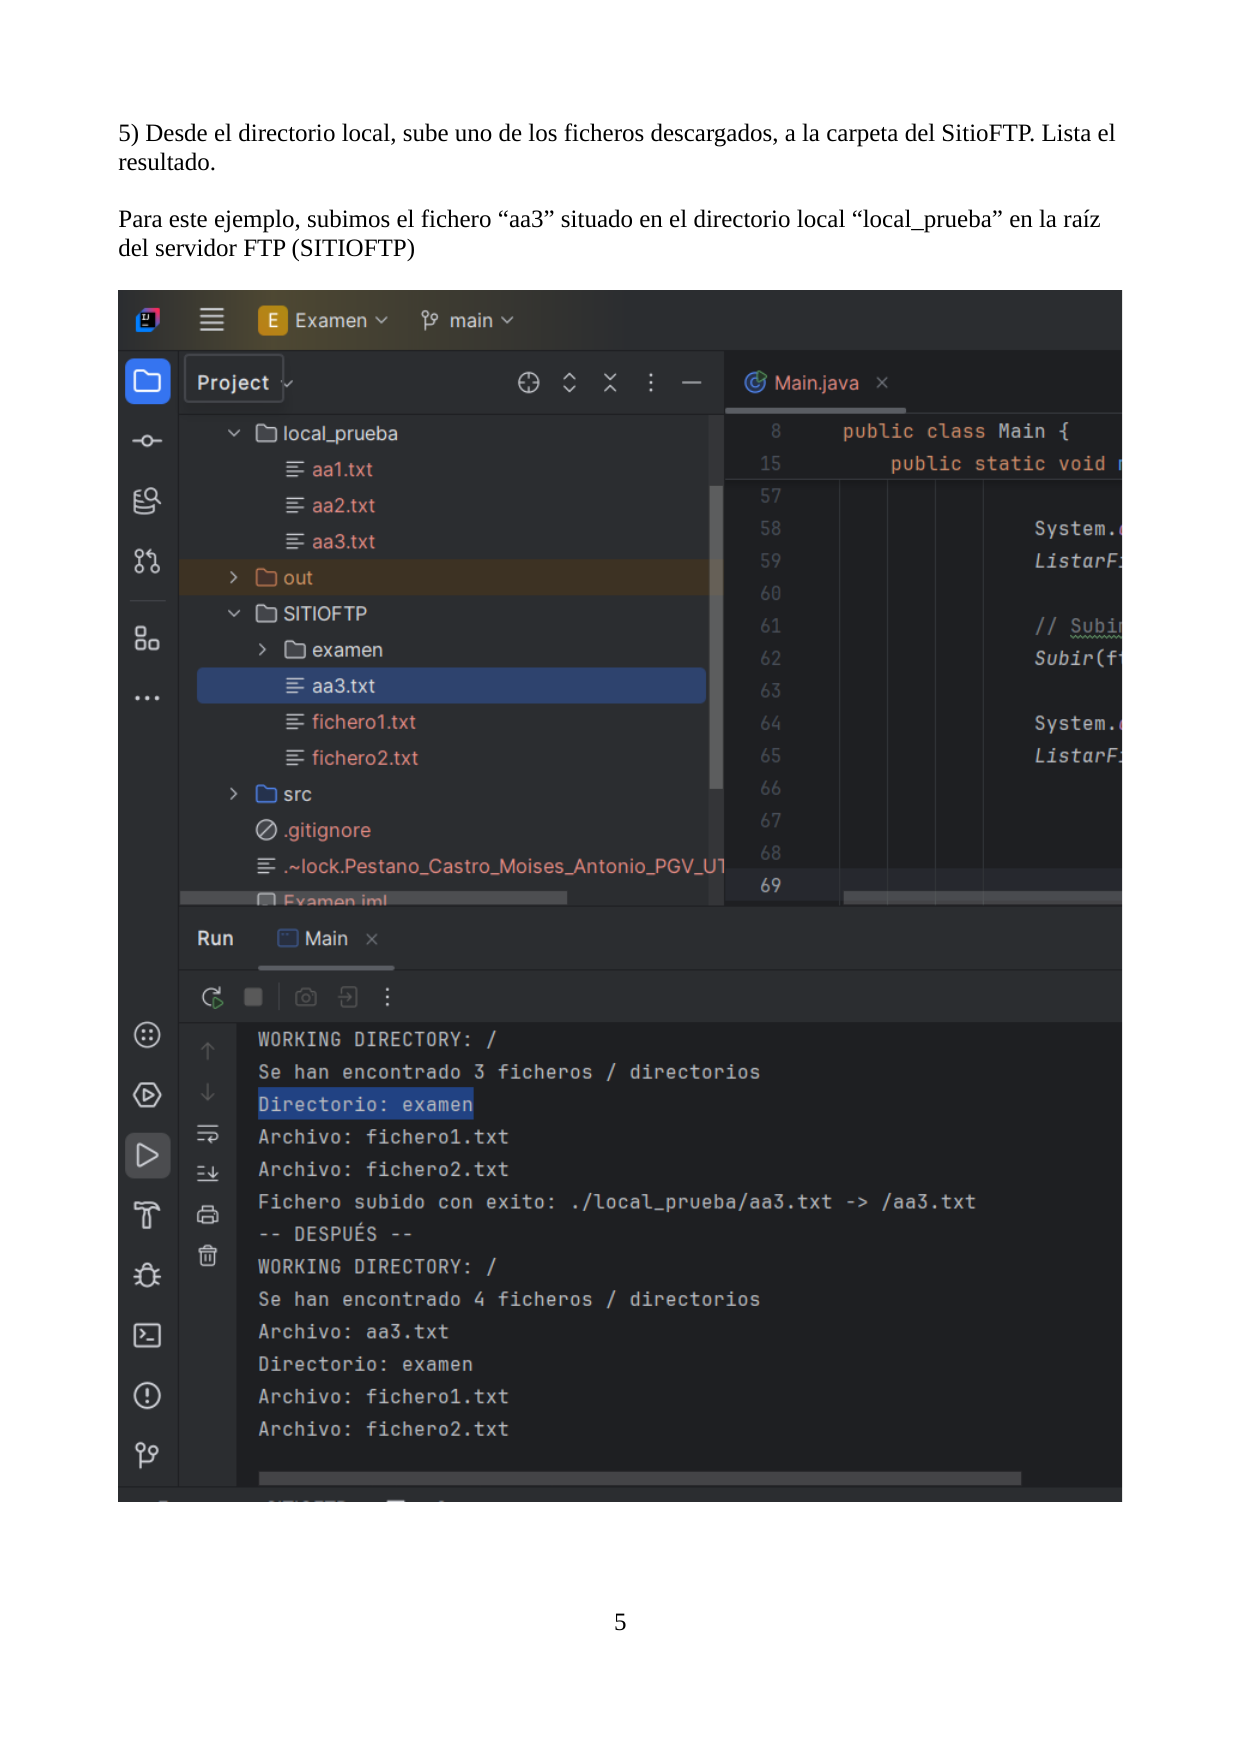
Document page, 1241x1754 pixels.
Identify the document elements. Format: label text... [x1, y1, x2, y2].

text 5) Desde el directorio local, sube uno de los ficheros descargados, a la carpeta del SitioFTP. Lista el resultado. [118, 118, 1122, 176]
text Para este ejemplo, subimos el fichero “aa3” situado en el directorio local “local_prueba” en la raíz del servidor FTP (SITIOFTP) [118, 204, 1122, 262]
picture [118, 290, 1123, 1502]
